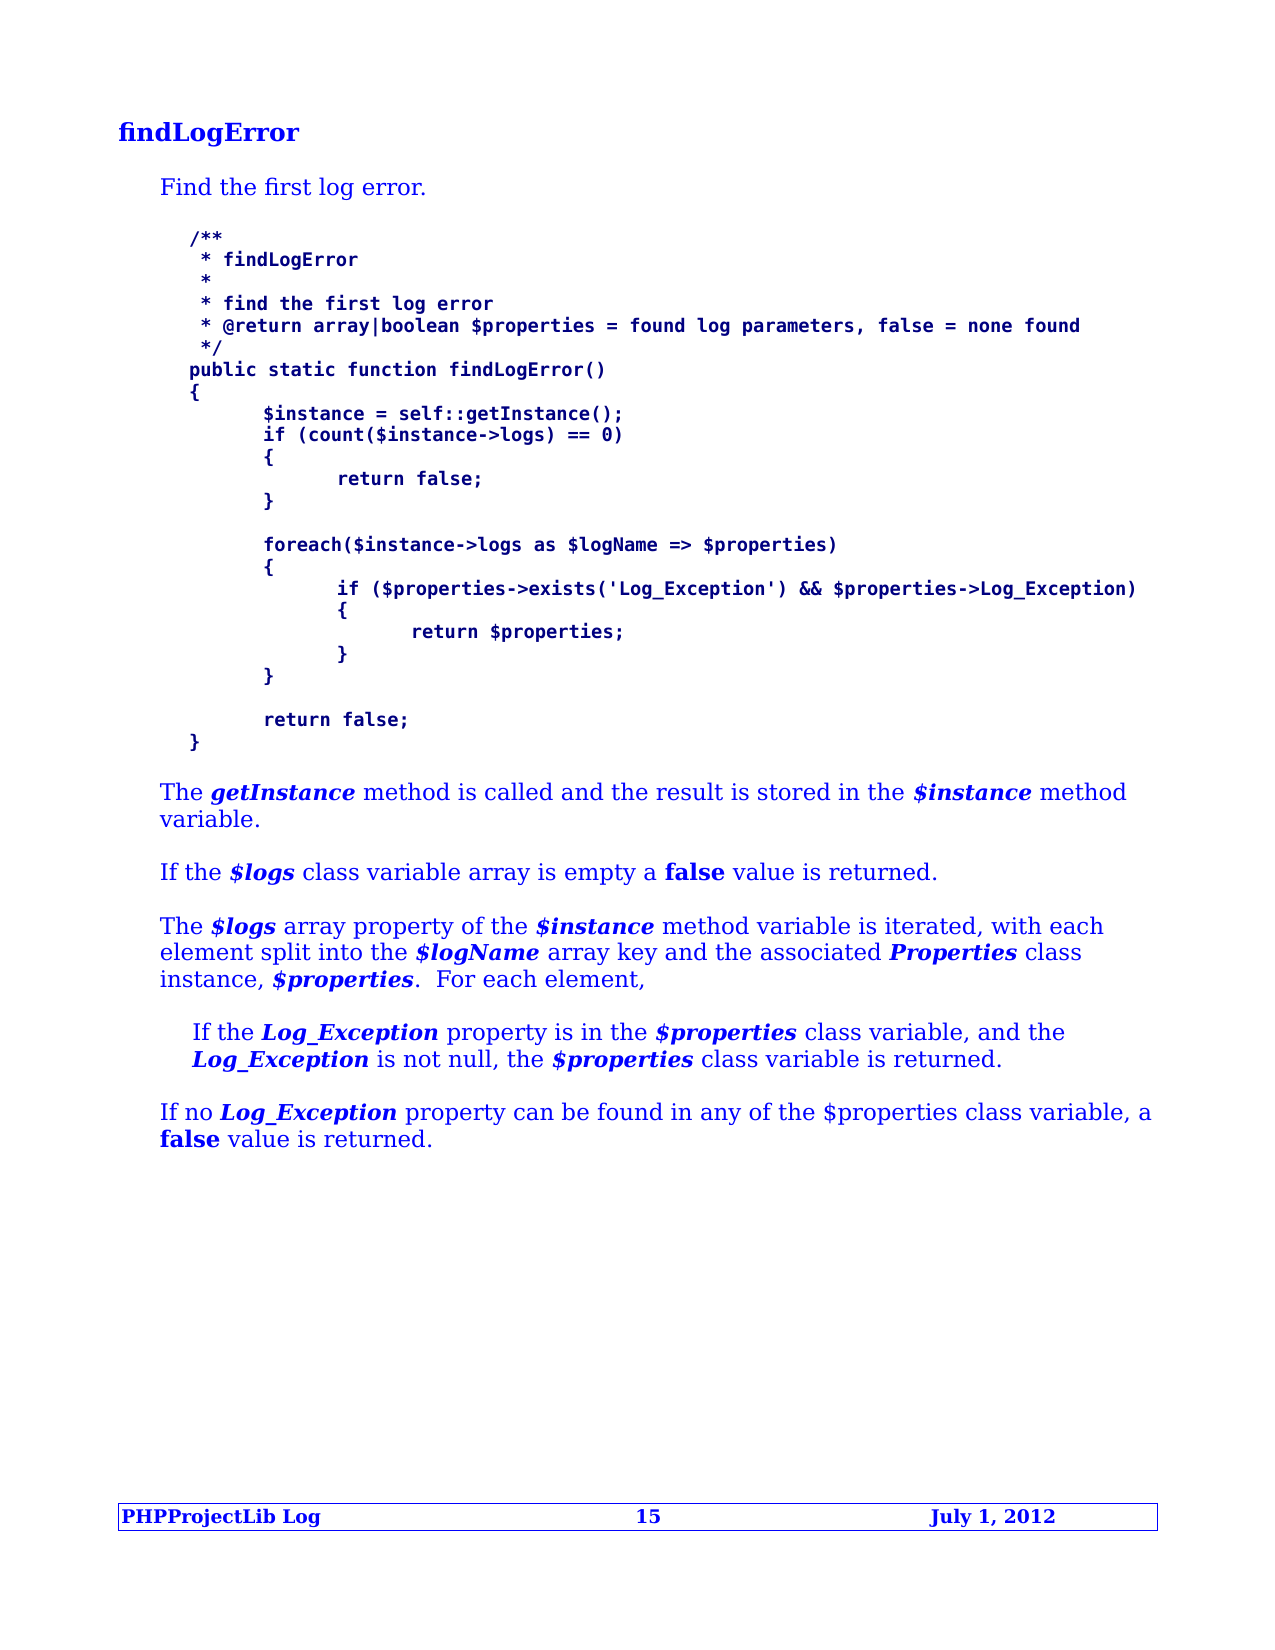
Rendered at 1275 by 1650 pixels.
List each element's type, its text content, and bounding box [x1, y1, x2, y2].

list return false; [189, 709, 1157, 731]
list return $properties; [189, 621, 1157, 643]
list return false; [189, 468, 1157, 490]
text The $logs array property of the $instance method variable is iterated, with each element split into the $logName array key and the associated Properties class instance, $properties. For each element, [159, 913, 1157, 993]
text If no Log_Exception property can be found in any of the $properties class variable, a false value is returned. [159, 1099, 1157, 1153]
list public static function findLogError() [189, 359, 1157, 381]
list * find the first log error [189, 293, 1157, 315]
list } [189, 665, 1157, 687]
list foreach($instance->logs as $logName => $properties) [189, 534, 1157, 556]
list */ [189, 337, 1157, 359]
list if (count($instance->logs) == 0) [189, 424, 1157, 446]
list * findLogError [189, 249, 1157, 271]
text The getInstance method is called and the result is stored in the $instance method variable. [159, 779, 1157, 832]
list } [189, 731, 1157, 752]
text Find the first log error. [159, 174, 1157, 201]
text If the $logs class variable array is empty a false value is returned. [159, 859, 1157, 886]
text If the Log_Exception property is in the $properties class variable, and the Log_Exception is not null, the $properties class variable is returned. [192, 1019, 1157, 1073]
list * [189, 271, 1157, 293]
list if ($properties->exists('Log_Exception') && $properties->Log_Exception) [189, 577, 1157, 599]
list { [189, 381, 1157, 402]
list } [189, 490, 1157, 512]
list { [189, 446, 1157, 468]
title findLogError [118, 118, 1157, 147]
list /** [189, 227, 1157, 249]
list * @return array|boolean $properties = found log parameters, false = none found [189, 315, 1157, 337]
list $instance = self::getInstance(); [189, 402, 1157, 424]
list { [189, 599, 1157, 621]
list { [189, 556, 1157, 577]
list } [189, 643, 1157, 665]
